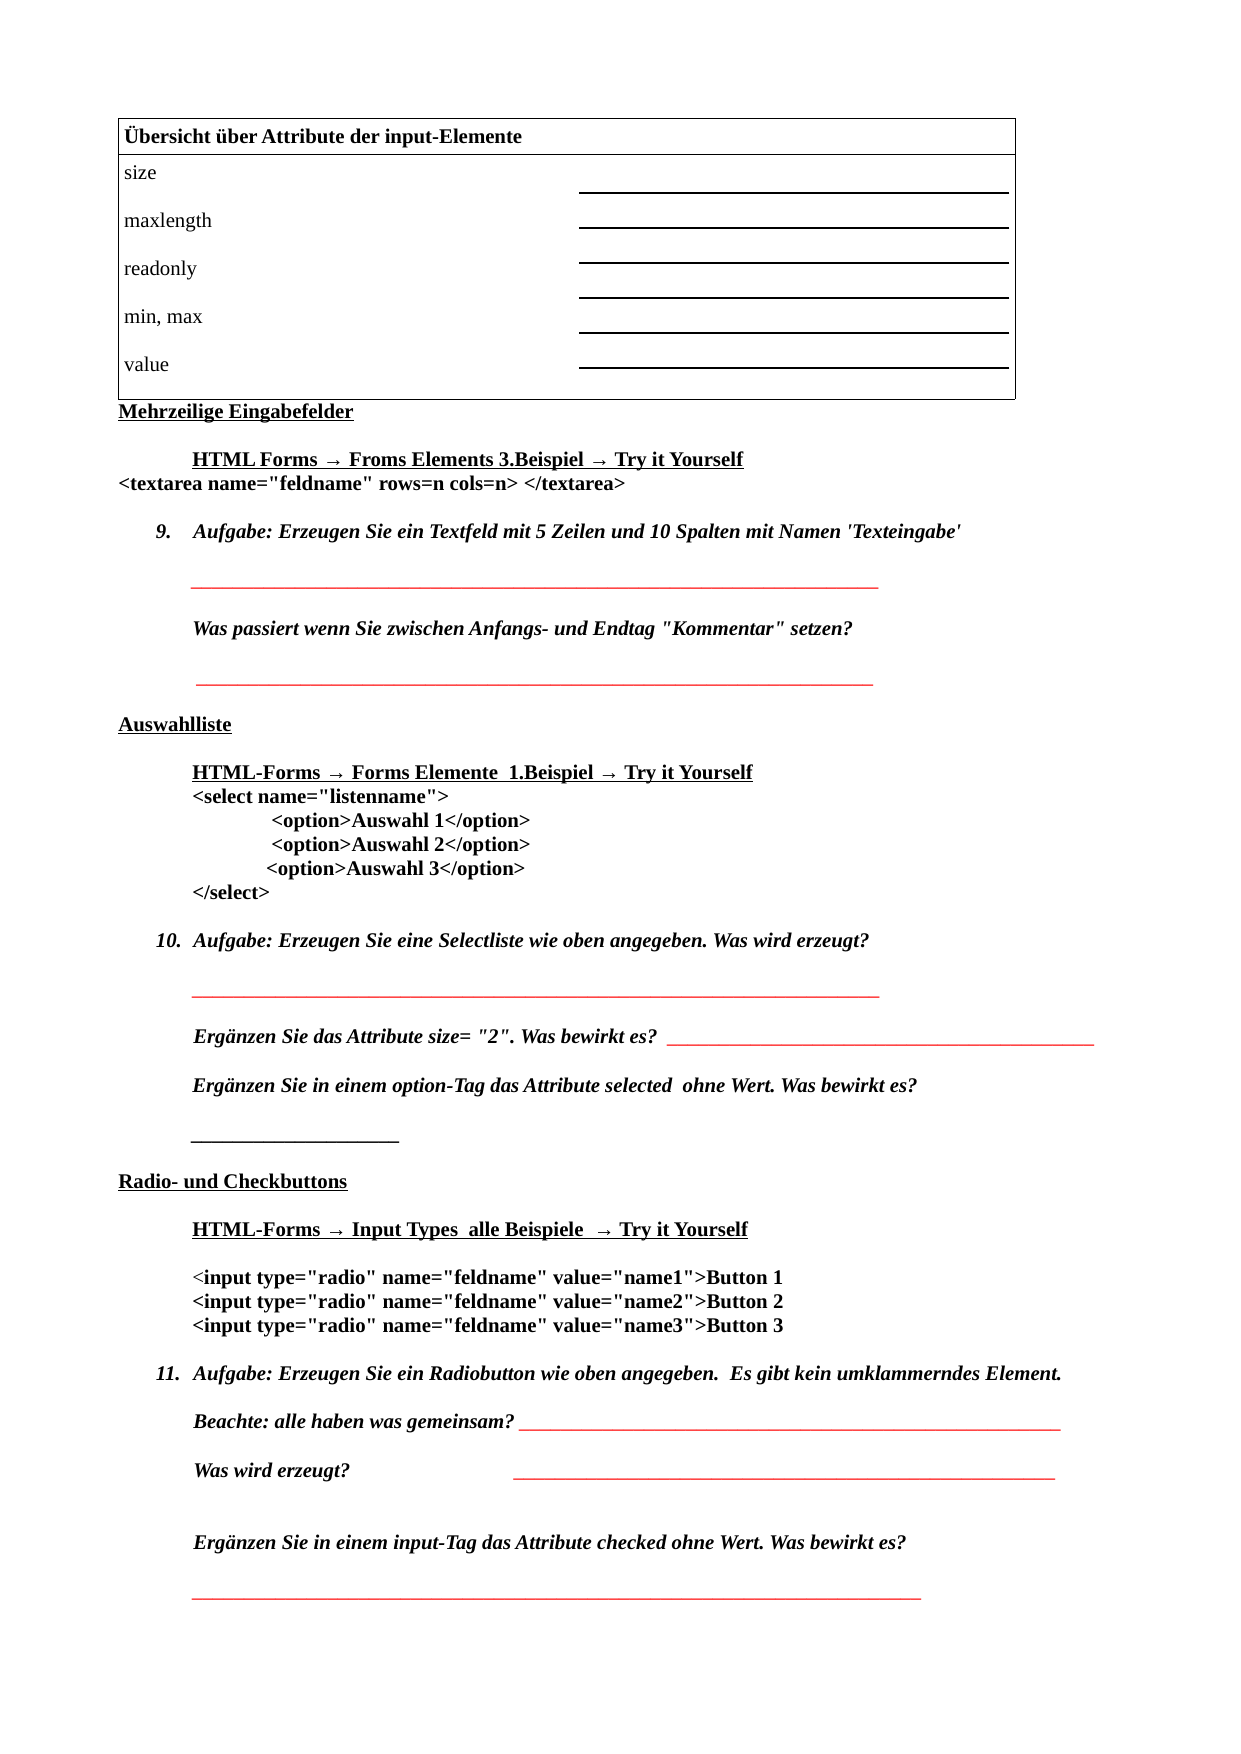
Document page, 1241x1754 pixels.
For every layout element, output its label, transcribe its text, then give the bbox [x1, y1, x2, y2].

text Auswahlliste [118, 712, 1122, 736]
list ______________________________________________________________________ [156, 1578, 1122, 1602]
text Was passiert wenn Sie zwischen Anfangs- und Endtag "Kommentar" setzen? [118, 615, 1122, 639]
text __________________________________________________________________ [118, 567, 1122, 591]
table_cell [573, 155, 1015, 399]
text ____________________ [118, 1121, 1122, 1145]
table_header Übersicht über Attribute der input-Elemente [119, 119, 573, 154]
text _________________________________________________________________ [118, 663, 1122, 688]
text </select> [118, 880, 1122, 904]
list Ergänzen Sie in einem input-Tag das Attribute checked ohne Wert. Was bewirkt es? [156, 1530, 1122, 1554]
list Was wird erzeugt? ____________________________________________________ [156, 1458, 1122, 1482]
text <textarea name="feldname" rows=n cols=n> </textarea> [118, 471, 1122, 495]
text Radio- und Checkbuttons [118, 1169, 1122, 1193]
table_cell size maxlength readonly min, max value [119, 155, 573, 399]
text <input type="radio" name="feldname" value="name3">Button 3 [118, 1313, 1122, 1337]
text <input type="radio" name="feldname" value="name1">Button 1 [118, 1265, 1122, 1289]
list Aufgabe: Erzeugen Sie ein Radiobutton wie oben angegeben. Es gibt kein umklammerndes Element. [156, 1361, 1122, 1385]
text <select name="listenname"> [118, 784, 1122, 808]
list Beachte: alle haben was gemeinsam? ____________________________________________________ [156, 1409, 1122, 1433]
text <option>Auswahl 1</option> [118, 808, 1122, 832]
text HTML-Forms → Input Types alle Beispiele → Try it Yourself [118, 1217, 1122, 1241]
list __________________________________________________________________ [156, 976, 1122, 1000]
text <input type="radio" name="feldname" value="name2">Button 2 [118, 1289, 1122, 1313]
list Ergänzen Sie das Attribute size= "2". Was bewirkt es? _________________________________________ [156, 1024, 1122, 1048]
table_header [573, 119, 1015, 154]
text <option>Auswahl 2</option> [118, 832, 1122, 856]
text HTML Forms → Froms Elements 3.Beispiel → Try it Yourself [118, 447, 1122, 471]
text Ergänzen Sie in einem option-Tag das Attribute selected ohne Wert. Was bewirkt es? [118, 1073, 1122, 1097]
list Aufgabe: Erzeugen Sie ein Textfeld mit 5 Zeilen und 10 Spalten mit Namen 'Texteingabe' [156, 519, 1122, 543]
text Mehrzeilige Eingabefelder [118, 399, 1122, 423]
text <option>Auswahl 3</option> [118, 856, 1122, 880]
list Aufgabe: Erzeugen Sie eine Selectliste wie oben angegeben. Was wird erzeugt? [156, 928, 1122, 952]
text HTML-Forms → Forms Elemente 1.Beispiel → Try it Yourself [118, 760, 1122, 784]
